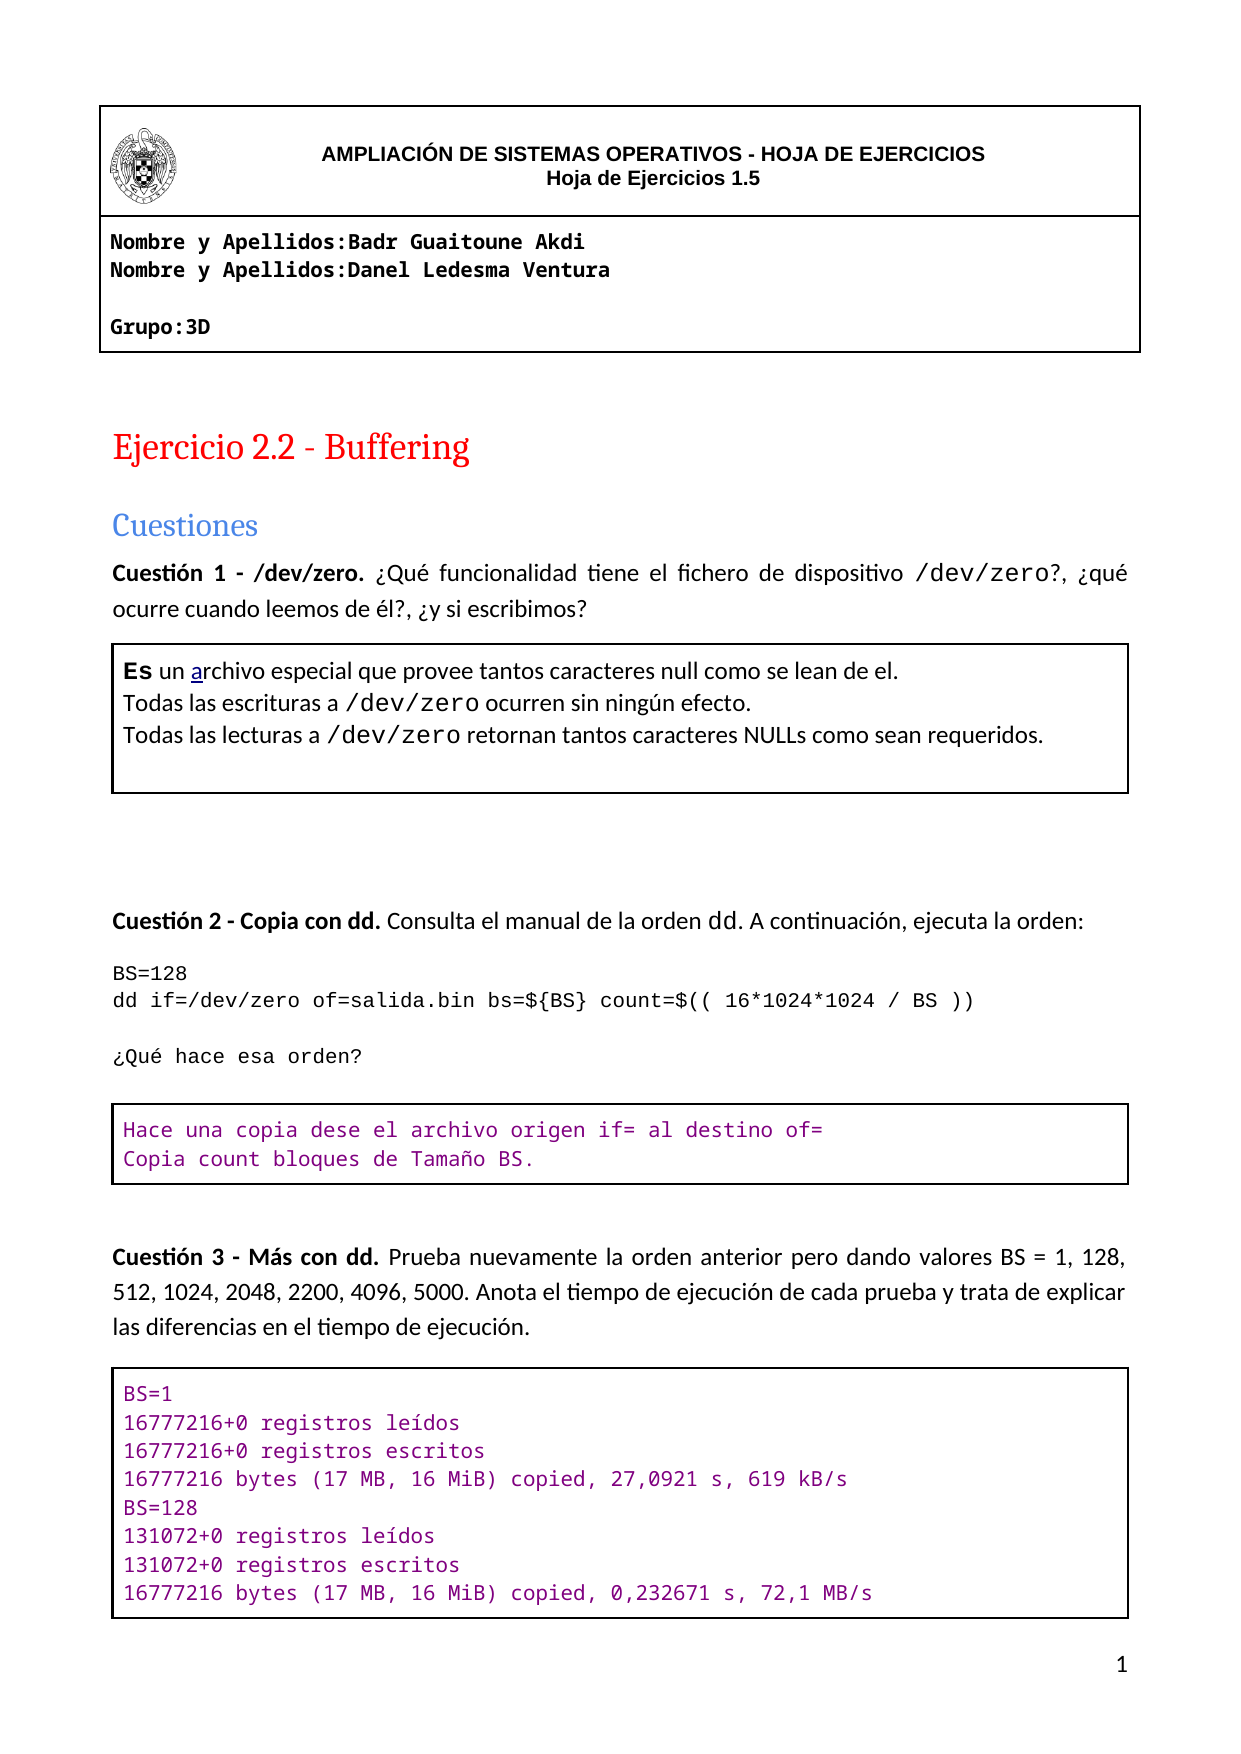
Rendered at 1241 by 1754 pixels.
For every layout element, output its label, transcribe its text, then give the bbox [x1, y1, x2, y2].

text Cuestión 2 - Copia con dd. Consulta el manual de la orden dd. A continuación, ejecuta la orden: [112, 905, 1128, 937]
picture [110, 128, 177, 204]
text dd if=/dev/zero of=salida.bin bs=${BS} count=$(( 16*1024*1024 / BS )) [112, 990, 1128, 1013]
table_header Es un archivo especial que provee tantos caracteres null como se lean de el. Todas las escrituras a /dev/zero ocurren sin ningún efecto. Todas las lecturas a /dev/zero retornan tantos caracteres NULLs como sean requeridos. [114, 645, 1127, 792]
text Cuestión 1 - /dev/zero. ¿Qué funcionalidad tiene el fichero de dispositivo /dev/zero?, ¿qué ocurre cuando leemos de él?, ¿y si escribimos? [112, 557, 1128, 624]
table_header BS=1 16777216+0 registros leídos 16777216+0 registros escritos 16777216 bytes (17 MB, 16 MiB) copied, 27,0921 s, 619 kB/s BS=128 131072+0 registros leídos 131072+0 registros escritos 16777216 bytes (17 MB, 16 MiB) copied, 0,232671 s, 72,1 MB/s [114, 1369, 1127, 1617]
text ¿Qué hace esa orden? [112, 1046, 1128, 1070]
subtitle Ejercicio 2.2 - Buffering [112, 426, 1128, 469]
table_header Hace una copia dese el archivo origen if= al destino of= Copia count bloques de Tamaño BS. [114, 1105, 1127, 1183]
text Cuestión 3 - Más con dd. Prueba nuevamente la orden anterior pero dando valores BS = 1, 128, 512, 1024, 2048, 2200, 4096, 5000. Anota el tiempo de ejecución de cada prueba y trata de explicar las diferencias en el tiempo de ejecución. [112, 1241, 1128, 1341]
text BS=128 [112, 963, 1128, 986]
subtitle Cuestiones [112, 506, 1128, 544]
